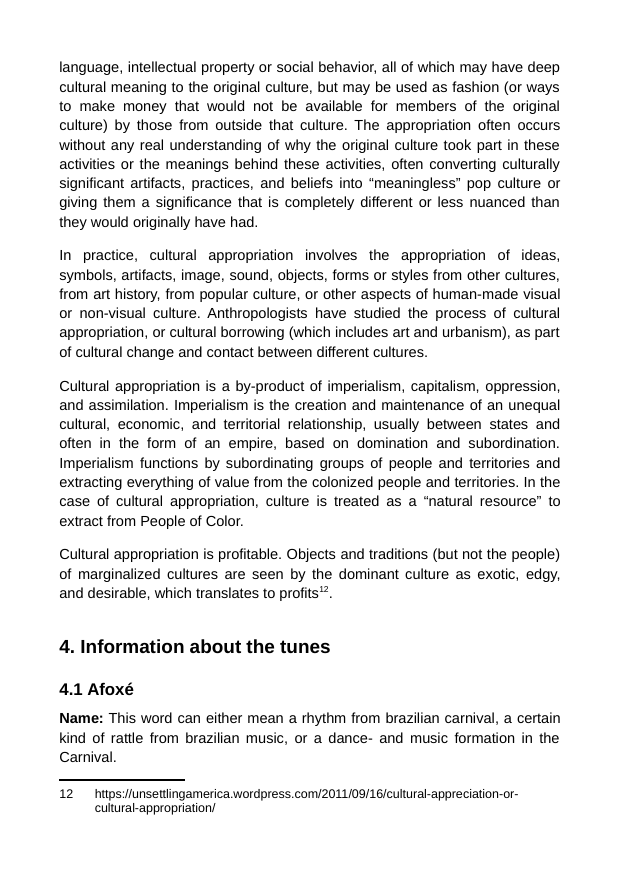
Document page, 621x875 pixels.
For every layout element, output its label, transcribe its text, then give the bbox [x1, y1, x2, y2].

text language, intellectual property or social behavior, all of which may have deep cultural meaning to the original culture, but may be used as fashion (or ways to make money that would not be available for members of the original culture) by those from outside that culture. The appropriation often occurs without any real understanding of why the original culture took part in these activities or the meanings behind these activities, often converting culturally significant artifacts, practices, and beliefs into “meaningless” pop culture or giving them a significance that is completely different or less nuanced than they would originally have had. [59, 59, 561, 230]
subtitle Afoxé [59, 679, 561, 698]
text Cultural appropriation is a by-product of imperialism, capitalism, oppression, and assimilation. Imperialism is the creation and maintenance of an unequal cultural, economic, and territorial relationship, usually between states and often in the form of an empire, based on domination and subordination. Imperialism functions by subordinating groups of people and territories and extracting everything of value from the colonized people and territories. In the case of cultural appropriation, culture is treated as a “natural resource” to extract from People of Color. [59, 377, 561, 529]
subtitle Information about the tunes [59, 636, 561, 658]
text Cultural appropriation is profitable. Objects and traditions (but not the people) of marginalized cultures are seen by the dominant culture as exotic, edgy, and desirable, which translates to profits. [59, 546, 561, 601]
text In practice, cultural appropriation involves the appropriation of ideas, symbols, artifacts, image, sound, objects, forms or styles from other cultures, from art history, from popular culture, or other aspects of human-made visual or non-visual culture. Anthropologists have studied the process of cultural appropriation, or cultural borrowing (which includes art and urbanism), as part of cultural change and contact between different cultures. [59, 247, 561, 360]
text Name: This word can either mean a rhythm from brazilian carnival, a certain kind of rattle from brazilian music, or a dance- and music formation in the Carnival. [59, 710, 561, 766]
text https://unsettlingamerica.wordpress.com/2011/09/16/cultural-appreciation-or-cultural-appropriation/ [59, 786, 561, 815]
